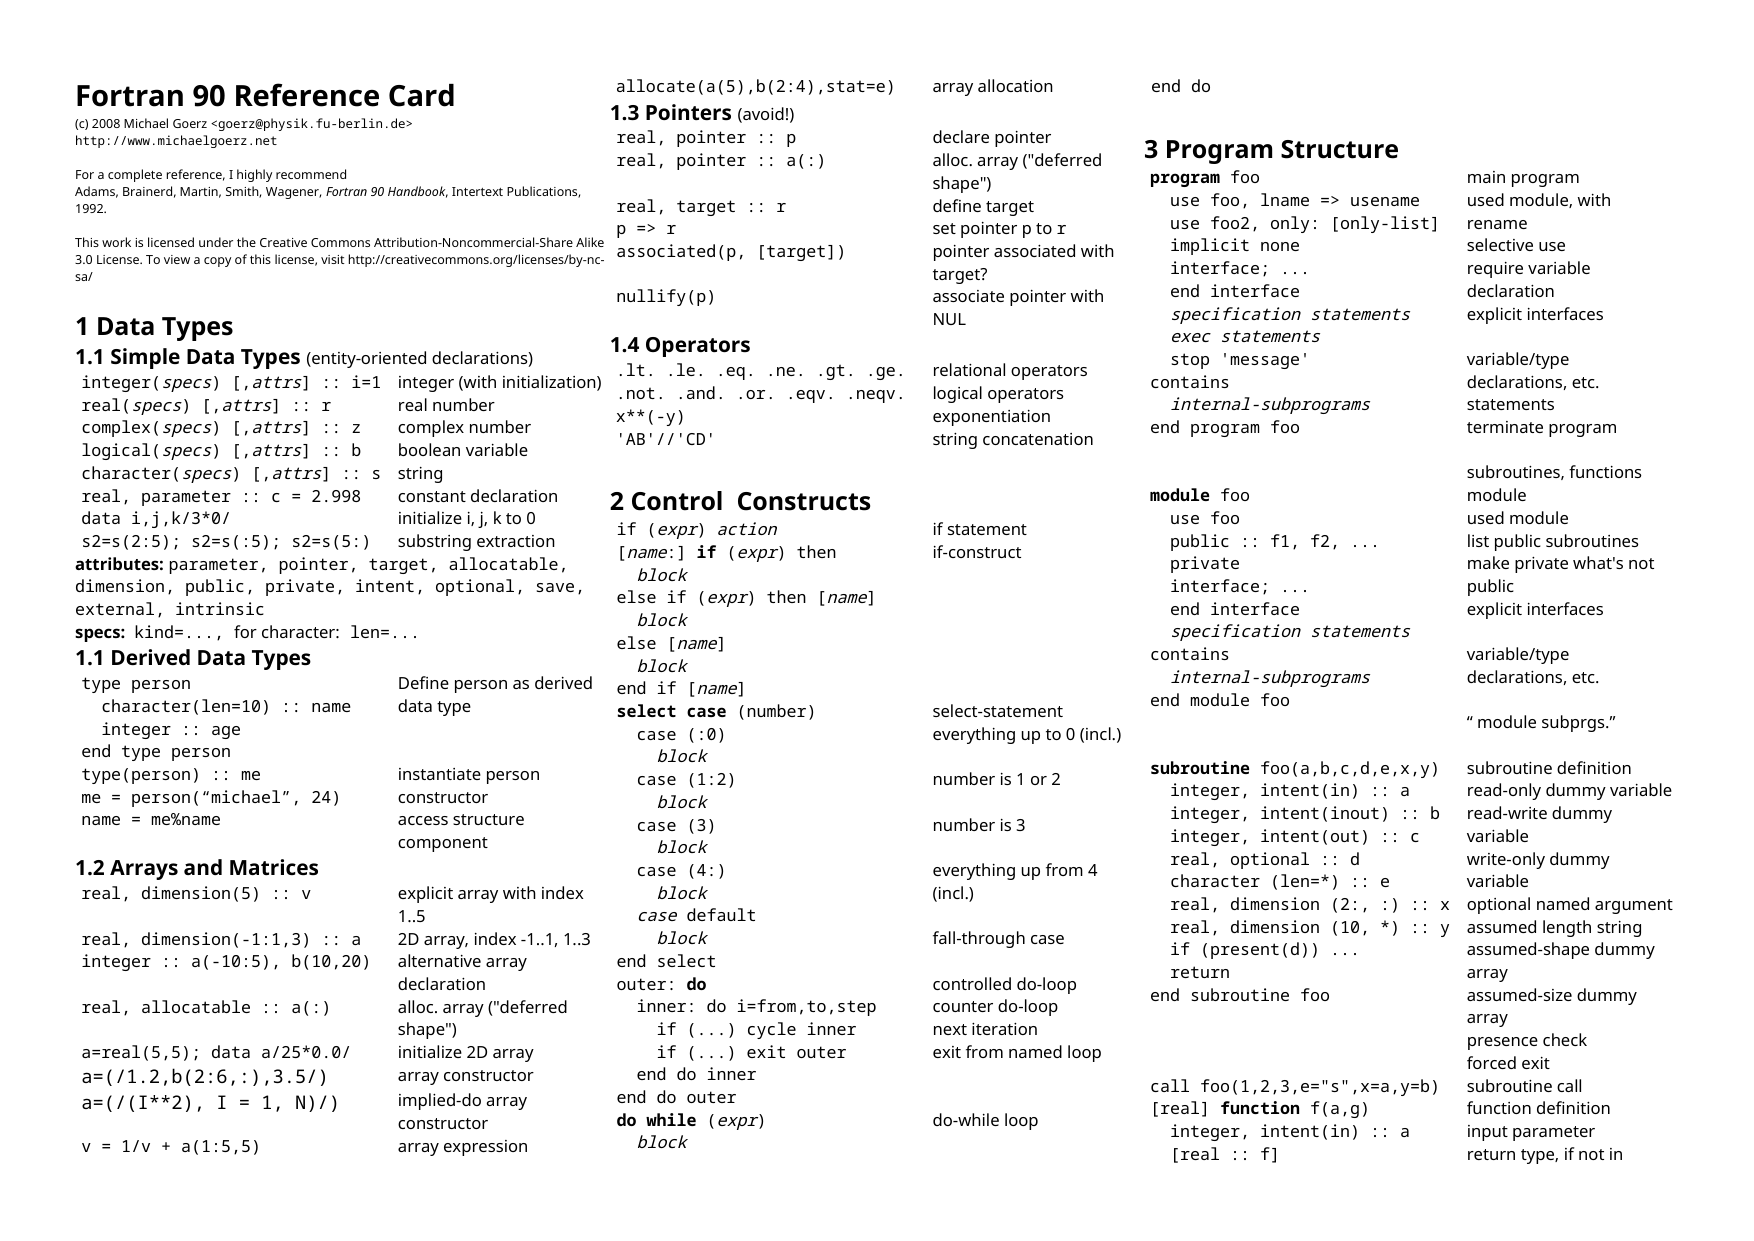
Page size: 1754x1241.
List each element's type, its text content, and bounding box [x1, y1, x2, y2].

table_header .lt. .le. .eq. .ne. .gt. .ge. [610, 359, 926, 382]
table_cell alloc. array ("deferred shape") [392, 995, 609, 1041]
table_cell logical(specs) [,attrs] :: b [75, 439, 392, 462]
table_cell name = me%name [75, 808, 392, 853]
table_cell controlled do-loop counter do-loop next iteration exit from named loop [926, 972, 1144, 1108]
text 1.2 Arrays and Matrices [75, 853, 609, 882]
table_header type person character(len=10) :: name integer :: age end type person [75, 672, 392, 762]
table_cell real, target :: r [610, 194, 926, 217]
table_cell associate pointer with NUL [926, 285, 1144, 331]
table_cell substring extraction [392, 530, 609, 552]
table_header main program used module, with rename selective use require variable declaration explicit interfaces variable/type declarations, etc. statements terminate program subroutines, functions [1461, 166, 1679, 484]
table_header real, pointer :: p [610, 126, 926, 149]
table_cell a=(/(I**2), I = 1, N)/) [75, 1089, 392, 1134]
text For a complete reference, I highly recommend [75, 149, 609, 183]
table_header explicit array with index 1..5 [392, 882, 609, 927]
table_cell v = 1/v + a(1:5,5) [75, 1134, 392, 1157]
table_cell call foo(1,2,3,e="s",x=a,y=b) [1144, 1074, 1461, 1097]
table_cell end do [1145, 75, 1461, 98]
text http://www.michaelgoerz.net [75, 132, 609, 149]
table_header Define person as derived data type [392, 672, 609, 762]
table_header constant declaration [392, 484, 609, 507]
table_cell real, dimension(-1:1,3) :: a [75, 927, 392, 950]
table_header if statement [926, 518, 1144, 541]
table_cell type(person) :: me [75, 763, 392, 785]
table_cell associated(p, [target]) [610, 240, 926, 285]
table_cell allocate(a(5),b(2:4),stat=e) [610, 75, 926, 98]
table_header real, dimension(5) :: v [75, 882, 392, 927]
table_cell character(specs) [,attrs] :: s [75, 462, 392, 484]
text 1.1 Derived Data Types [75, 643, 609, 672]
table_header real, parameter :: c = 2.998 [75, 484, 392, 507]
table_cell s2=s(2:5); s2=s(:5); s2=s(5:) [75, 530, 392, 552]
table_cell module used module list public subroutines make private what's not public explicit interfaces variable/type declarations, etc. “ module subprgs.” [1461, 484, 1679, 733]
table_cell define target [926, 194, 1144, 217]
table_cell complex number [392, 416, 609, 439]
table_cell if-construct [926, 541, 1144, 699]
table_cell a=(/1.2,b(2:6,:),3.5/) [75, 1064, 392, 1089]
table_header integer(specs) [,attrs] :: i=1 [75, 371, 392, 393]
text 1.1 Simple Data Types (entity-oriented declarations) [75, 342, 609, 371]
table_cell .not. .and. .or. .eqv. .neqv. [610, 382, 926, 404]
table_cell exponentiation [926, 404, 1144, 427]
table_cell real number [392, 394, 609, 416]
table_cell me = person(“michael”, 24) [75, 785, 392, 808]
table_cell implied-do array constructor [392, 1089, 609, 1134]
text specs: kind=..., for character: len=... [75, 621, 609, 643]
table_cell 2D array, index -1..1, 1..3 [392, 927, 609, 950]
text 1 Data Types [75, 308, 609, 342]
table_cell do while (expr) block [610, 1108, 926, 1154]
text 3 Program Structure [1144, 132, 1678, 166]
table_header declare pointer [926, 126, 1144, 149]
table_cell subroutine foo(a,b,c,d,e,x,y) integer, intent(in) :: a integer, intent(inout) :: b integer, intent(out) :: c real, optional :: d character (len=*) :: e real, dimension (2:, :) :: x real, dimension (10, *) :: y if (present(d)) ... return end subroutine foo [1144, 734, 1461, 1074]
table_cell real, allocatable :: a(:) [75, 995, 392, 1041]
table_cell instantiate person [392, 763, 609, 785]
text 1.4 Operators [609, 331, 1144, 359]
table_header program foo use foo, lname => usename use foo2, only: [only-list] implicit none interface; ... end interface specification statements exec statements stop 'message' contains internal-subprograms end program foo [1144, 166, 1461, 484]
table_cell set pointer p to r [926, 217, 1144, 240]
table_cell select-statement everything up to 0 (incl.) number is 1 or 2 number is 3 everything up from 4 (incl.) fall-through case [926, 700, 1144, 972]
table_cell module foo use foo public :: f1, f2, ... private interface; ... end interface specification statements contains internal-subprograms end module foo [1144, 484, 1461, 733]
table_cell alternative array declaration [392, 950, 609, 995]
table_cell nullify(p) [610, 285, 926, 331]
table_header relational operators [926, 359, 1144, 382]
table_cell [1461, 75, 1679, 98]
text attributes: parameter, pointer, target, allocatable, dimension, public, private, intent, optional, save, external, intrinsic [75, 552, 609, 621]
text 1.3 Pointers (avoid!) [609, 98, 1144, 126]
table_cell boolean variable [392, 439, 609, 462]
table_header if (expr) action [610, 518, 926, 541]
table_cell function definition input parameter return type, if not in [1461, 1097, 1679, 1165]
table_cell outer: do inner: do i=from,to,step if (...) cycle inner if (...) exit outer end do inner end do outer [610, 972, 926, 1108]
table_cell access structure component [392, 808, 609, 853]
table_cell constructor [392, 785, 609, 808]
table_cell logical operators [926, 382, 1144, 404]
table_cell data i,j,k/3*0/ [75, 507, 392, 530]
table_cell 'AB'//'CD' [610, 427, 926, 450]
table_cell integer :: a(-10:5), b(10,20) [75, 950, 392, 995]
table_header integer (with initialization) [392, 371, 609, 393]
table_cell initialize i, j, k to 0 [392, 507, 609, 530]
table_cell pointer associated with target? [926, 240, 1144, 285]
table_cell initialize 2D array [392, 1041, 609, 1063]
table_cell x**(-y) [610, 404, 926, 427]
text This work is licensed under the Creative Commons Attribution-Noncommercial-Share Alike 3.0 License. To view a copy of this license, visit http://creativecommons.org/licenses/by-nc-sa/ [75, 234, 609, 286]
table_cell subroutine definition read-only dummy variable read-write dummy variable write-only dummy variable optional named argument assumed length string assumed-shape dummy array assumed-size dummy array presence check forced exit [1461, 734, 1679, 1074]
table_cell complex(specs) [,attrs] :: z [75, 416, 392, 439]
table_cell string concatenation [926, 427, 1144, 450]
text (c) 2008 Michael Goerz <goerz@physik.fu-berlin.de> [75, 115, 609, 132]
text Fortran 90 Reference Card [75, 75, 609, 115]
table_cell select case (number) case (:0) block case (1:2) block case (3) block case (4:) block case default block end select [610, 700, 926, 972]
table_cell alloc. array ("deferred shape") [926, 149, 1144, 194]
table_cell string [392, 462, 609, 484]
table_cell array expression [392, 1134, 609, 1157]
table_cell array constructor [392, 1064, 609, 1089]
text 2 Control Constructs [609, 484, 1144, 518]
table_cell [real] function f(a,g) integer, intent(in) :: a [real :: f] [1144, 1097, 1461, 1165]
table_cell real, pointer :: a(:) [610, 149, 926, 194]
table_cell real(specs) [,attrs] :: r [75, 394, 392, 416]
table_cell array allocation [926, 75, 1144, 98]
table_cell do-while loop [926, 1108, 1144, 1154]
table_cell a=real(5,5); data a/25*0.0/ [75, 1041, 392, 1063]
table_cell subroutine call [1461, 1074, 1679, 1097]
table_cell p => r [610, 217, 926, 240]
text Adams, Brainerd, Martin, Smith, Wagener, Fortran 90 Handbook, Intertext Publications, 1992. [75, 183, 609, 217]
table_cell [name:] if (expr) then block else if (expr) then [name] block else [name] block end if [name] [610, 541, 926, 699]
